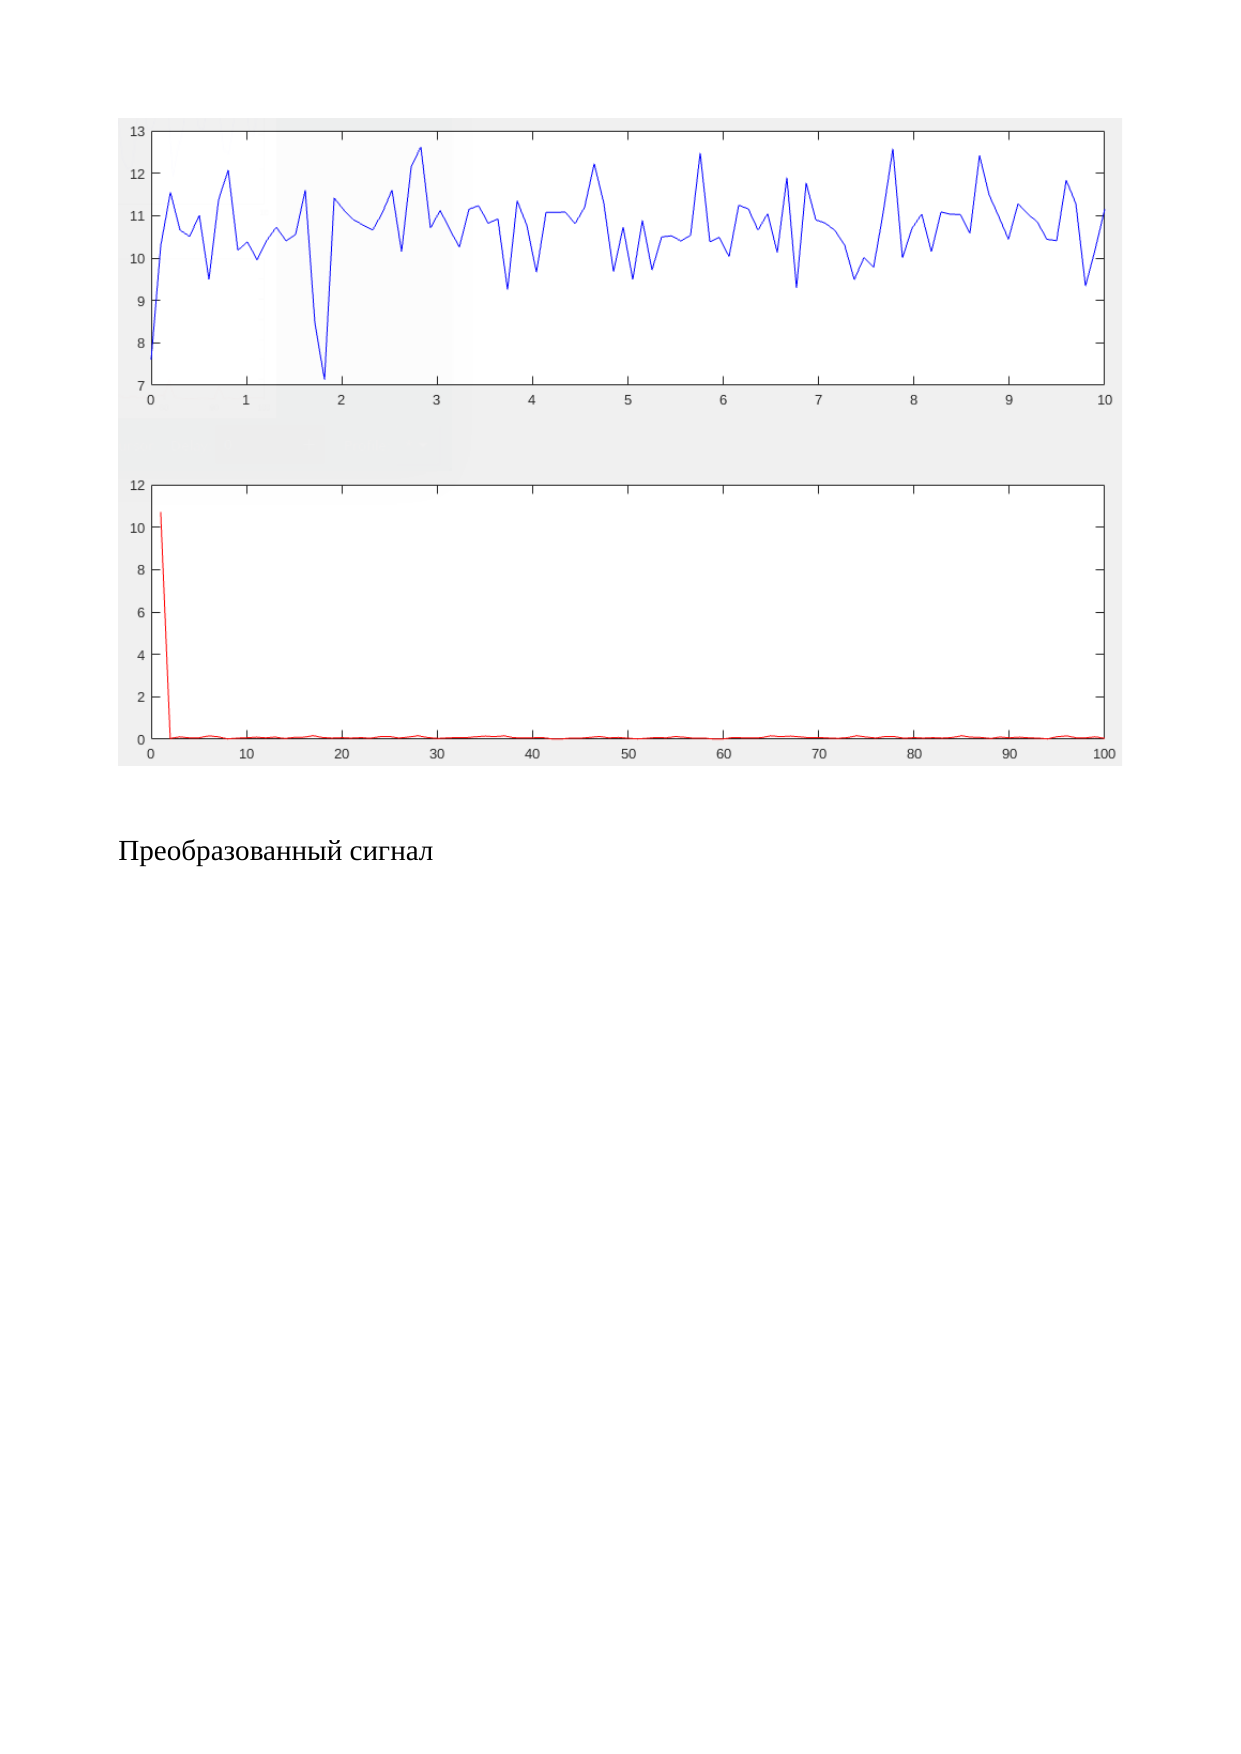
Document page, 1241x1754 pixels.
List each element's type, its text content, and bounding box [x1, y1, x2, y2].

picture [118, 118, 1123, 766]
text Преобразованный сигнал [118, 833, 1122, 867]
